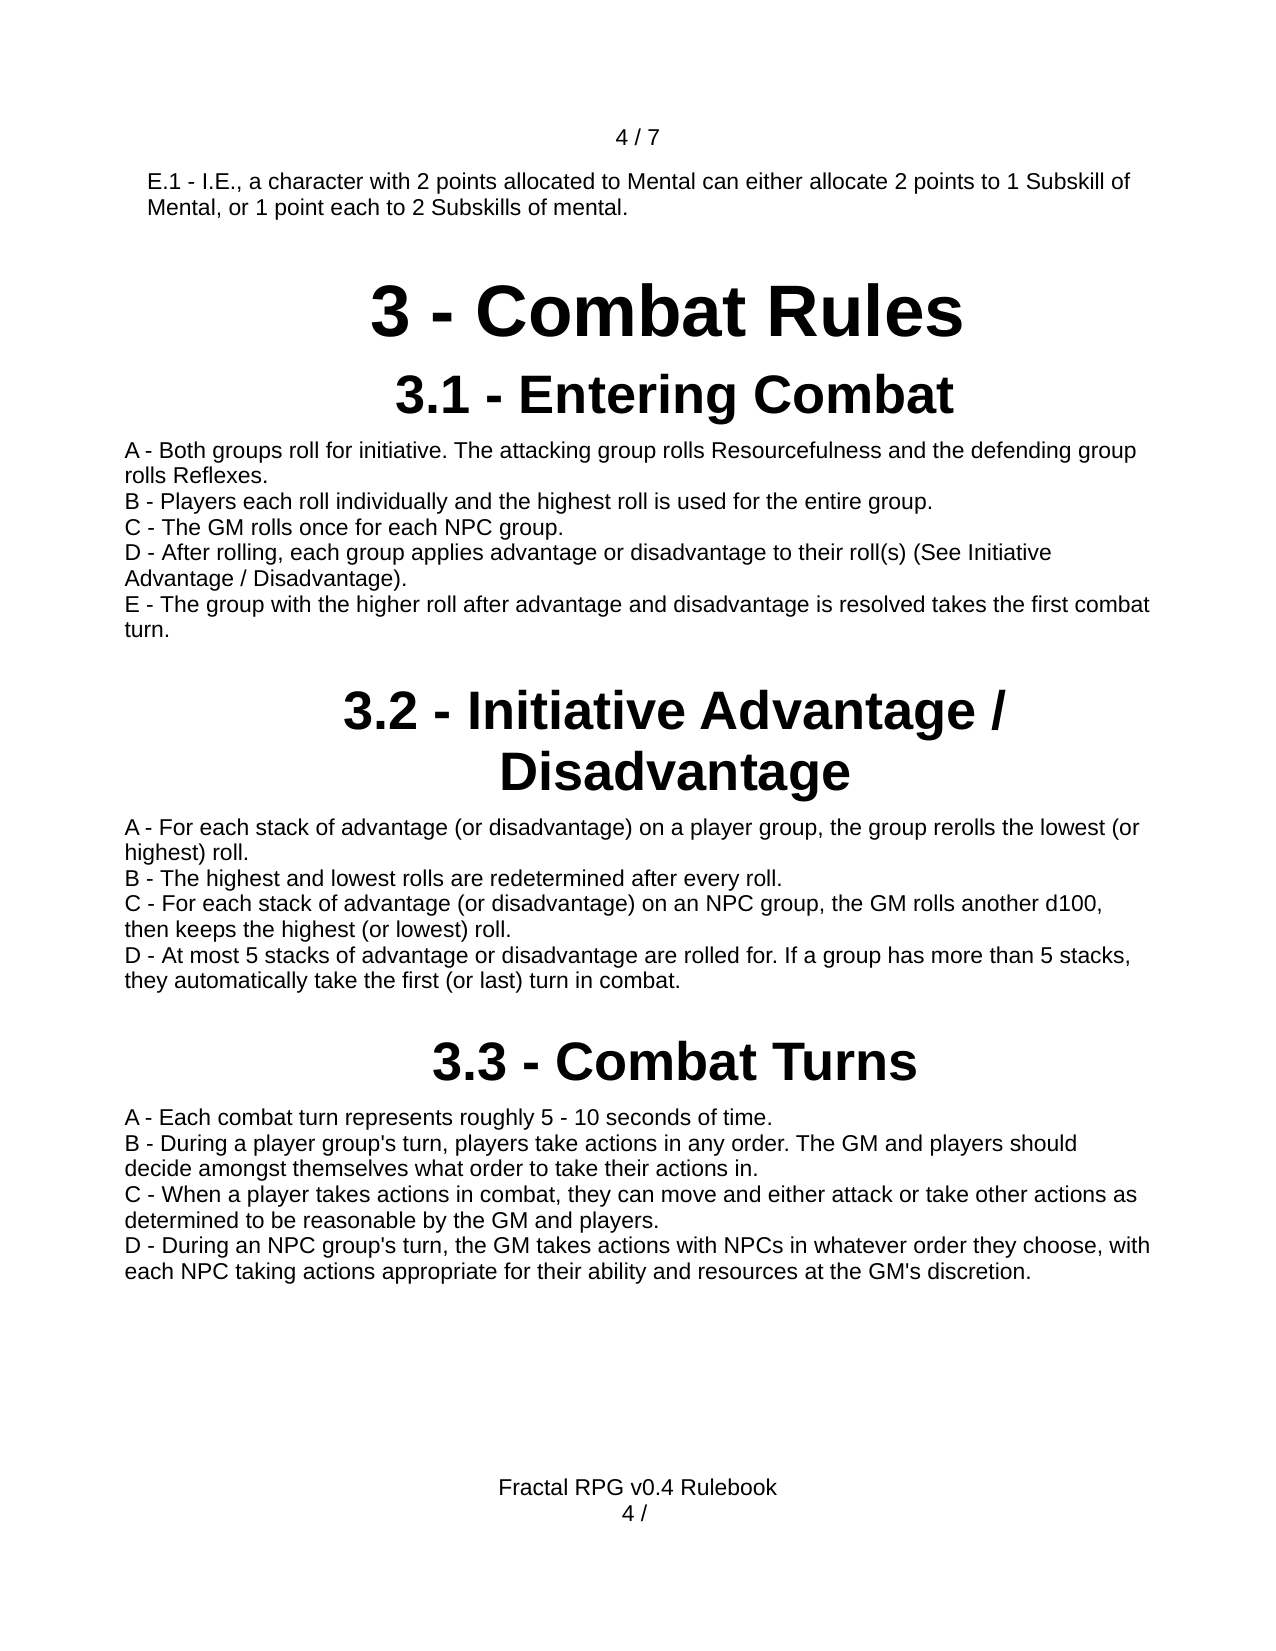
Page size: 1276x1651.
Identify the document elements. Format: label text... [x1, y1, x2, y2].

subtitle Initiative Advantage / Disadvantage [193, 674, 1157, 808]
list The group with the higher roll after advantage and disadvantage is resolved takes the first combat turn. [118, 591, 1157, 643]
list I.E., a character with 2 points allocated to Mental can either allocate 2 points to 1 Subskill of Mental, or 1 point each to 2 Subskills of mental. [141, 162, 1157, 226]
list At most 5 stacks of advantage or disadvantage are rolled for. If a group has more than 5 stacks, they automatically take the first (or last) turn in combat. [118, 942, 1157, 994]
list The highest and lowest rolls are redetermined after every roll. [118, 866, 1157, 891]
list During an NPC group's turn, the GM takes actions with NPCs in whatever order they choose, with each NPC taking actions appropriate for their ability and resources at the GM's discretion. [118, 1233, 1157, 1284]
list For each stack of advantage (or disadvantage) on an NPC group, the GM rolls another d100, then keeps the highest (or lowest) roll. [118, 891, 1157, 942]
list When a player takes actions in combat, they can move and either attack or take other actions as determined to be reasonable by the GM and players. [118, 1182, 1157, 1233]
list The GM rolls once for each NPC group. [118, 514, 1157, 540]
list Both groups roll for initiative. The attacking group rolls Resourcefulness and the defending group rolls Reflexes. [118, 431, 1157, 489]
list For each stack of advantage (or disadvantage) on a player group, the group rerolls the lowest (or highest) roll. [118, 808, 1157, 866]
list During a player group's turn, players take actions in any order. The GM and players should decide amongst themselves what order to take their actions in. [118, 1130, 1157, 1182]
list After rolling, each group applies advantage or disadvantage to their roll(s) (See Initiative Advantage / Disadvantage). [118, 540, 1157, 591]
list Each combat turn represents roughly 5 - 10 seconds of time. [118, 1098, 1157, 1130]
subtitle Entering Combat [193, 358, 1157, 431]
subtitle Combat Turns [193, 1026, 1157, 1098]
subtitle Combat Rules [178, 264, 1157, 358]
list Players each roll individually and the highest roll is used for the entire group. [118, 489, 1157, 514]
